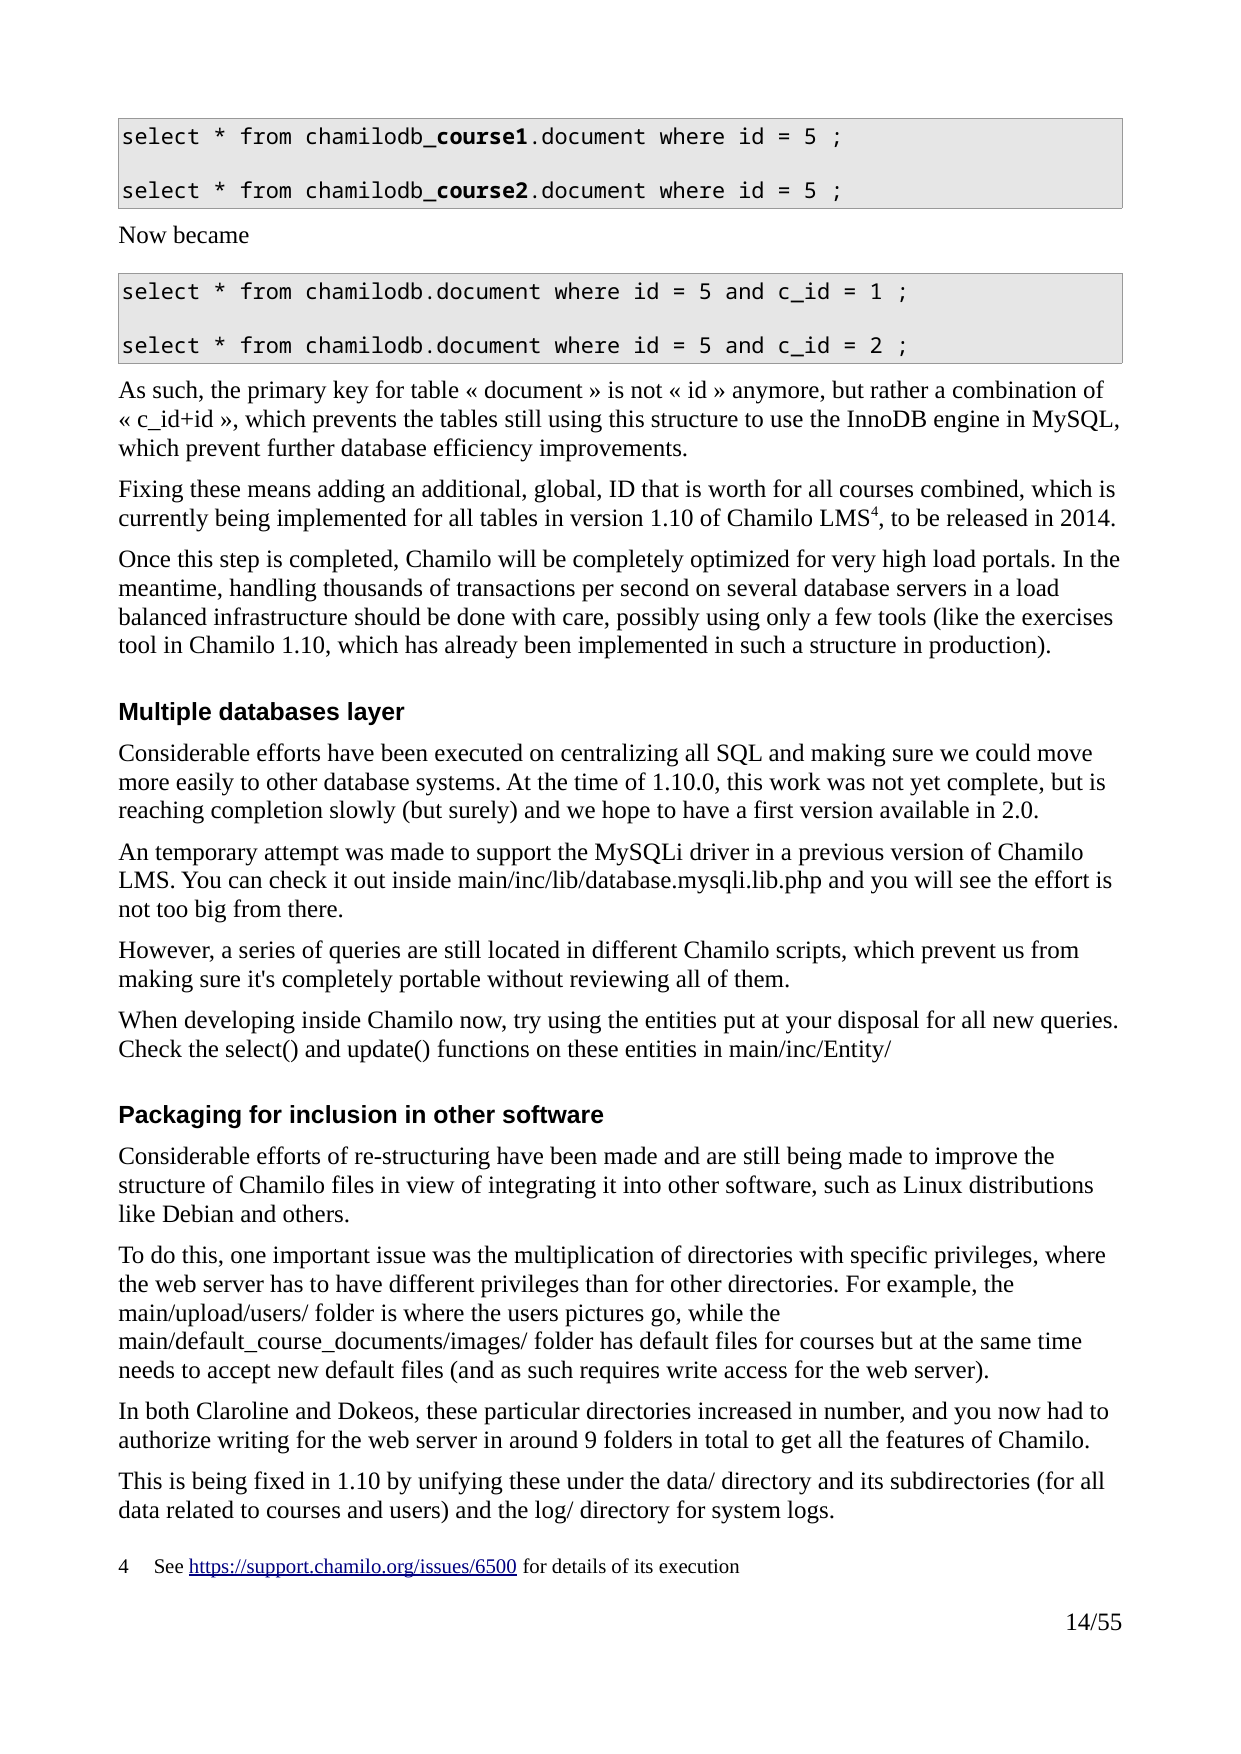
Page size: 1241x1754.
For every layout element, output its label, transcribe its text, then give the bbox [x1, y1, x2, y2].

subtitle Packaging for inclusion in other software [118, 1100, 1122, 1129]
text select * from chamilodb.document where id = 5 and c_id = 2 ; [119, 327, 1122, 363]
text Now became [118, 220, 1122, 249]
text select * from chamilodb.document where id = 5 and c_id = 1 ; [119, 274, 1122, 306]
text However, a series of queries are still located in different Chamilo scripts, which prevent us from making sure it's completely portable without reviewing all of them. [118, 935, 1122, 993]
text Considerable efforts of re-structuring have been made and are still being made to improve the structure of Chamilo files in view of integrating it into other software, such as Linux distributions like Debian and others. [118, 1141, 1122, 1228]
text select * from chamilodb_course1.document where id = 5 ; [119, 119, 1122, 151]
text An temporary attempt was made to support the MySQLi driver in a previous version of Chamilo LMS. You can check it out inside main/inc/lib/database.mysqli.lib.php and you will see the effort is not too big from there. [118, 837, 1122, 923]
text Once this step is completed, Chamilo will be completely optimized for very high load portals. In the meantime, handling thousands of transactions per second on several database servers in a load balanced infrastructure should be done with care, possibly using only a few tools (like the exercises tool in Chamilo 1.10, which has already been implemented in such a structure in production). [118, 544, 1122, 659]
text This is being fixed in 1.10 by unifying these under the data/ directory and its subdirectories (for all data related to courses and users) and the log/ directory for system logs. [118, 1466, 1122, 1524]
text Fixing these means adding an additional, global, ID that is worth for all courses combined, which is currently being implemented for all tables in version 1.10 of Chamilo LMS, to be released in 2014. [118, 474, 1122, 532]
text Considerable efforts have been executed on centralizing all SQL and making sure we could move more easily to other database systems. At the time of 1.10.0, this work was not yet complete, but is reaching completion slowly (but surely) and we hope to have a first version available in 2.0. [118, 738, 1122, 824]
text As such, the primary key for table « document » is not « id » anymore, but rather a combination of « c_id+id », which prevents the tables still using this structure to use the InnoDB engine in MySQL, which prevent further database efficiency improvements. [118, 376, 1122, 462]
subtitle Multiple databases layer [118, 697, 1122, 725]
text To do this, one important issue was the multiplication of directories with specific privileges, where the web server has to have different privileges than for other directories. For example, the main/upload/users/ folder is where the users pictures go, while the main/default_course_documents/images/ folder has default files for courses but at the same time needs to accept new default files (and as such requires write access for the web server). [118, 1240, 1122, 1384]
text select * from chamilodb_course2.document where id = 5 ; [119, 172, 1122, 208]
text See https://support.chamilo.org/issues/6500 for details of its execution [118, 1553, 1122, 1578]
text When developing inside Chamilo now, try using the entities put at your disposal for all new queries. Check the select() and update() functions on these entities in main/inc/Entity/ [118, 1005, 1122, 1063]
text In both Claroline and Dokeos, these particular directories increased in number, and you now had to authorize writing for the web server in around 9 folders in total to get all the features of Chamilo. [118, 1396, 1122, 1454]
